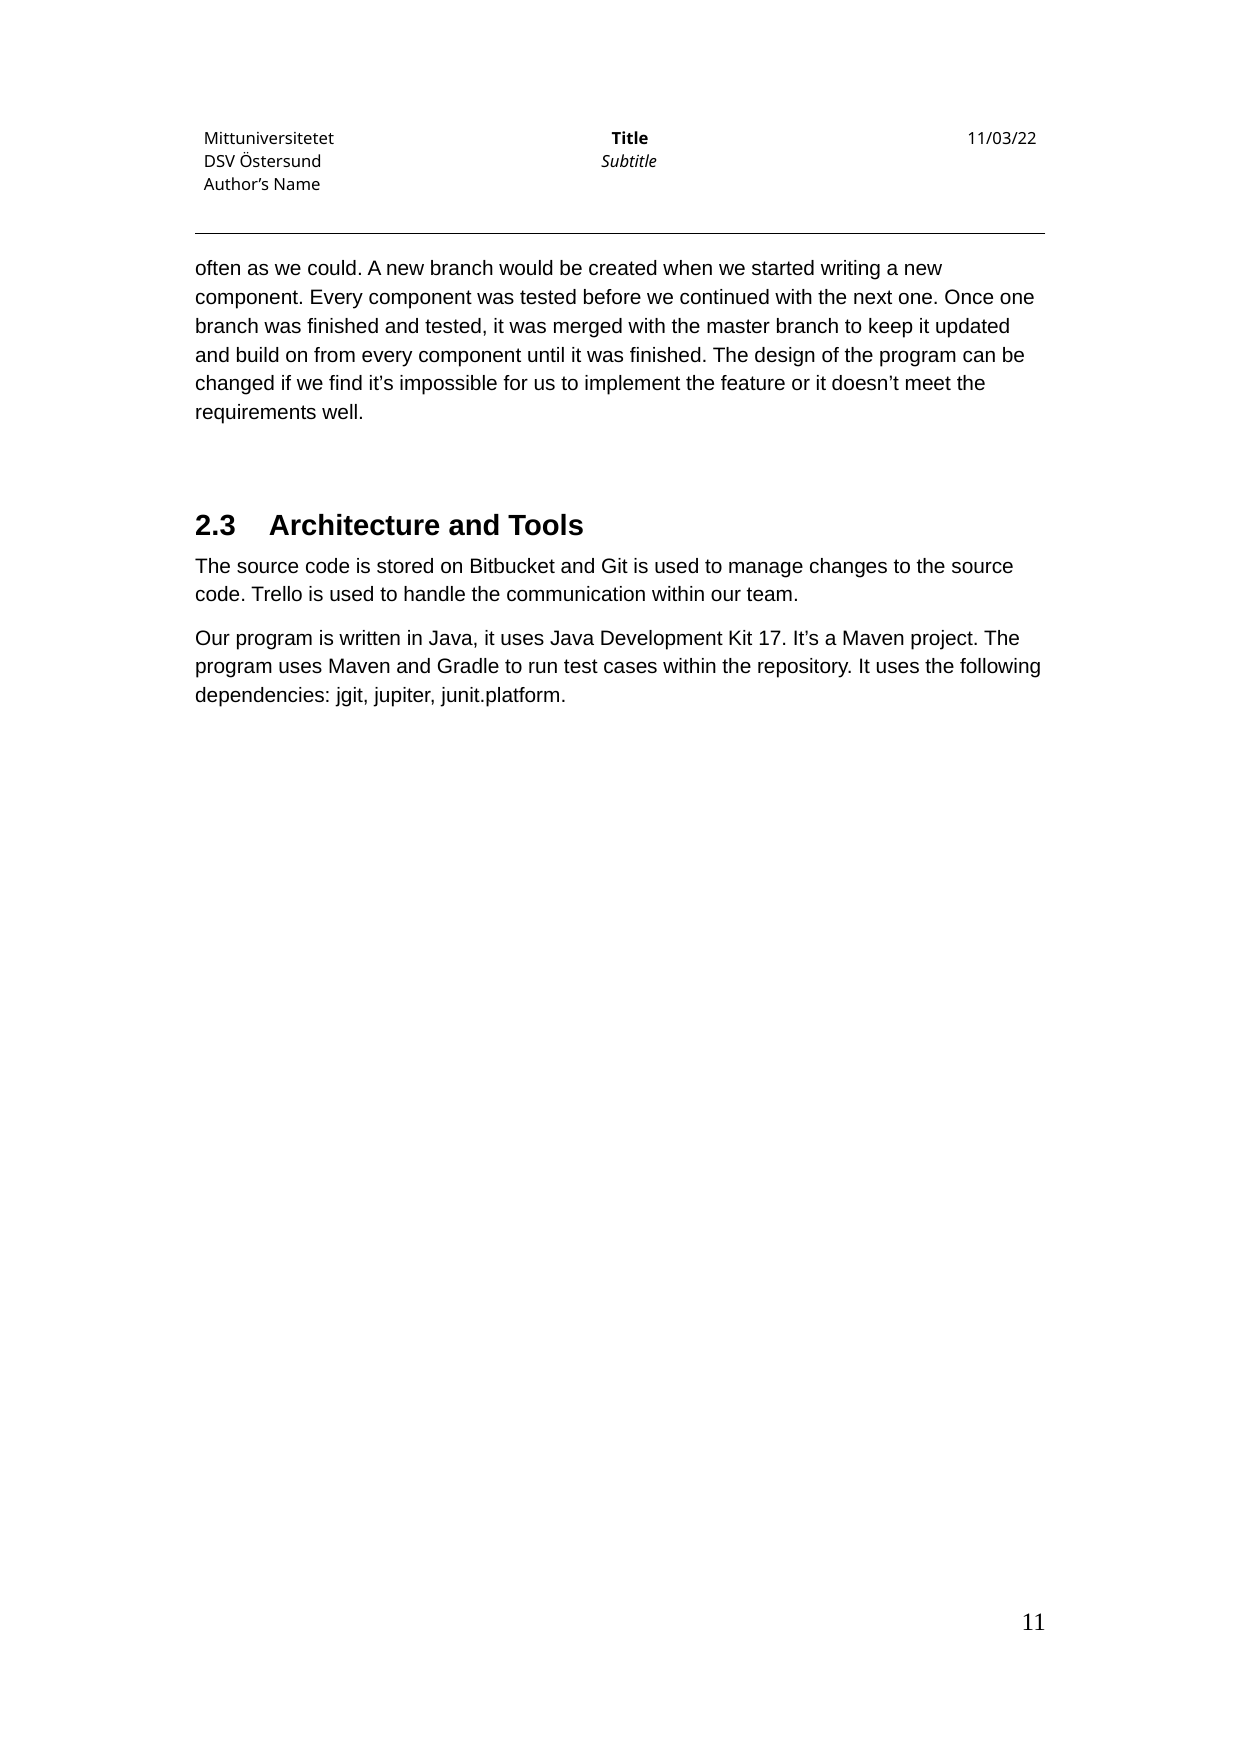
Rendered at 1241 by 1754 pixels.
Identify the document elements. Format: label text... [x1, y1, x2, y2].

text The source code is stored on Bitbucket and Git is used to manage changes to the source code. Trello is used to handle the communication within our team. [195, 553, 1045, 606]
text often as we could. A new branch would be created when we started writing a new component. Every component was tested before we continued with the next one. Once one branch was finished and tested, it was merged with the master branch to keep it updated and build on from every component until it was finished. The design of the program can be changed if we find it’s impossible for us to implement the feature or it doesn’t meet the requirements well. [195, 256, 1045, 424]
subtitle Architecture and Tools [195, 507, 1045, 541]
text Our program is written in Java, it uses Java Development Kit 17. It’s a Maven project. The program uses Maven and Gradle to run test cases within the repository. It uses the following dependencies: jgit, jupiter, junit.platform. [195, 626, 1045, 707]
